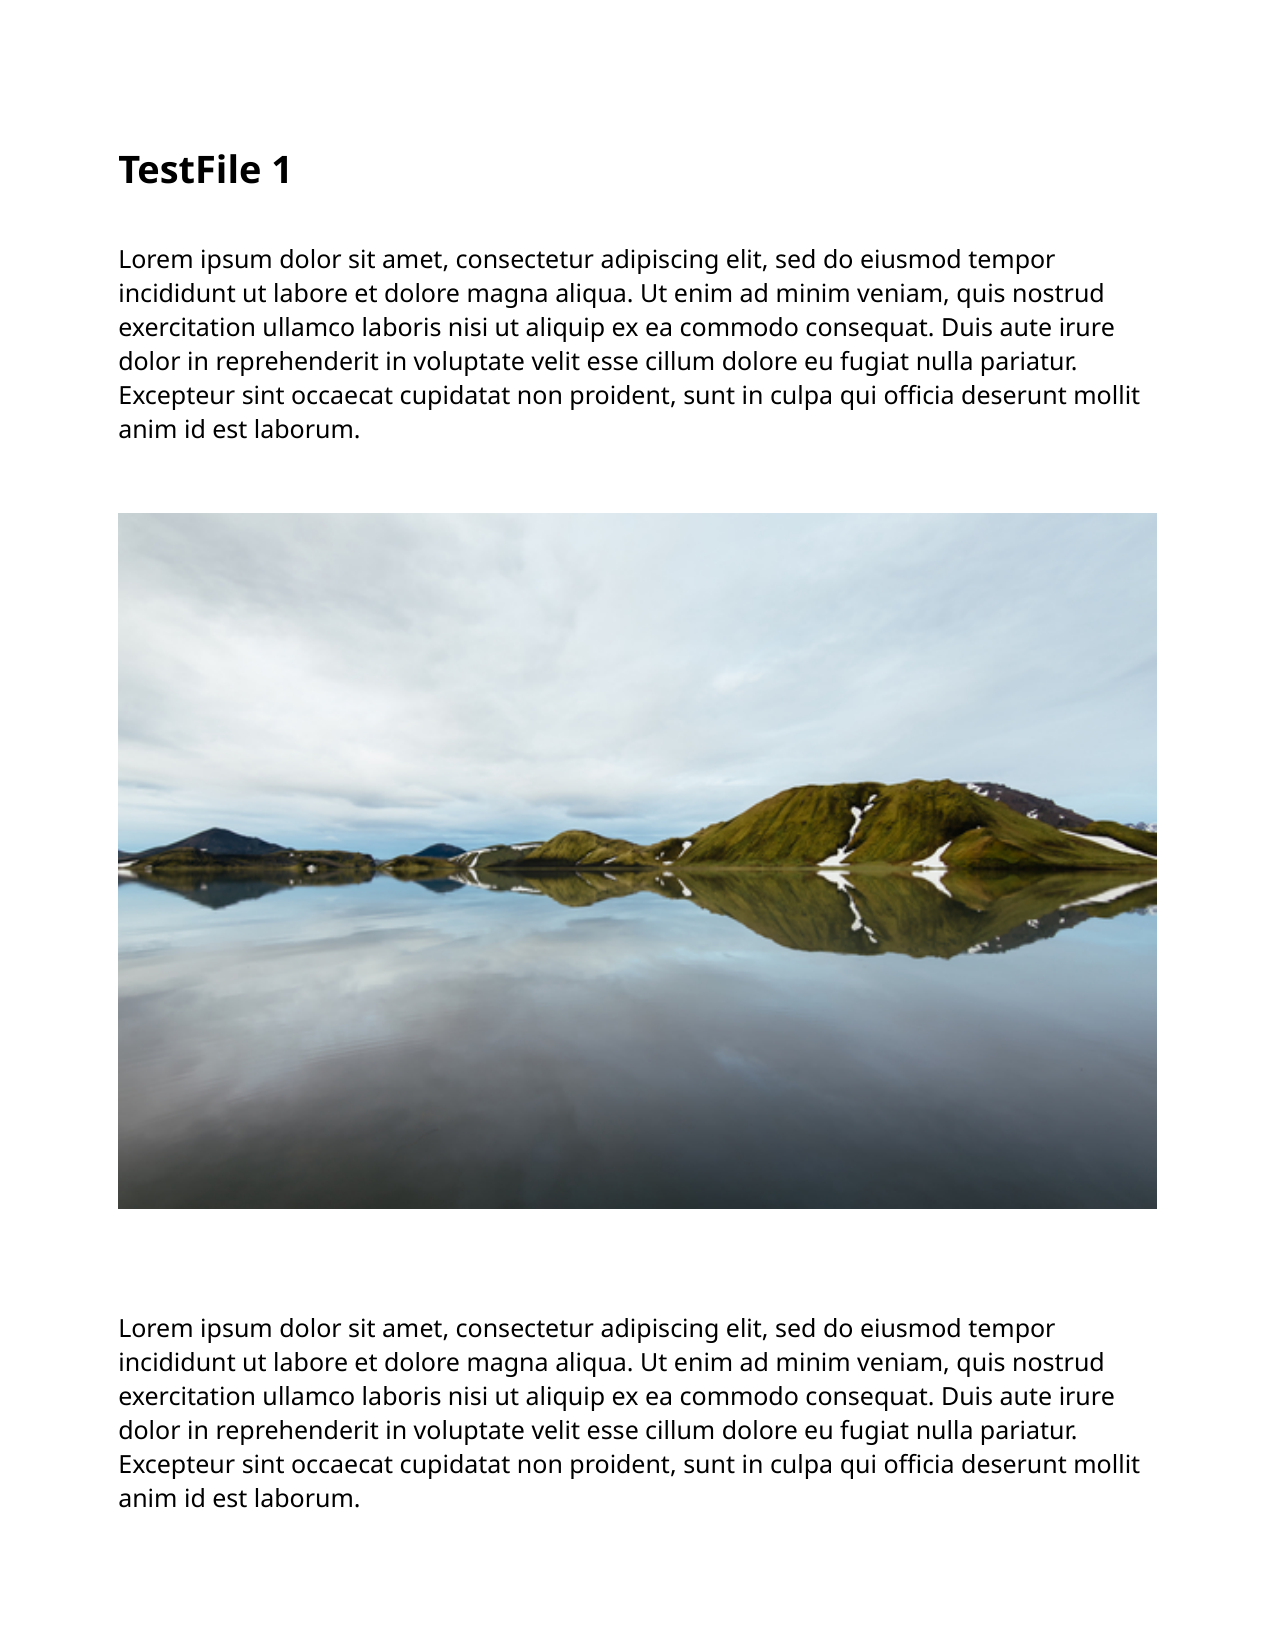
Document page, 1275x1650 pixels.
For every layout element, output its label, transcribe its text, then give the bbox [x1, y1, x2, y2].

picture [118, 513, 1157, 1209]
subtitle TestFile 1 [118, 143, 1157, 195]
text Lorem ipsum dolor sit amet, consectetur adipiscing elit, sed do eiusmod tempor incididunt ut labore et dolore magna aliqua. Ut enim ad minim veniam, quis nostrud exercitation ullamco laboris nisi ut aliquip ex ea commodo consequat. Duis aute irure dolor in reprehenderit in voluptate velit esse cillum dolore eu fugiat nulla pariatur. Excepteur sint occaecat cupidatat non proident, sunt in culpa qui officia deserunt mollit anim id est laborum. [118, 1310, 1157, 1515]
text Lorem ipsum dolor sit amet, consectetur adipiscing elit, sed do eiusmod tempor incididunt ut labore et dolore magna aliqua. Ut enim ad minim veniam, quis nostrud exercitation ullamco laboris nisi ut aliquip ex ea commodo consequat. Duis aute irure dolor in reprehenderit in voluptate velit esse cillum dolore eu fugiat nulla pariatur. Excepteur sint occaecat cupidatat non proident, sunt in culpa qui officia deserunt mollit anim id est laborum. [118, 241, 1157, 446]
